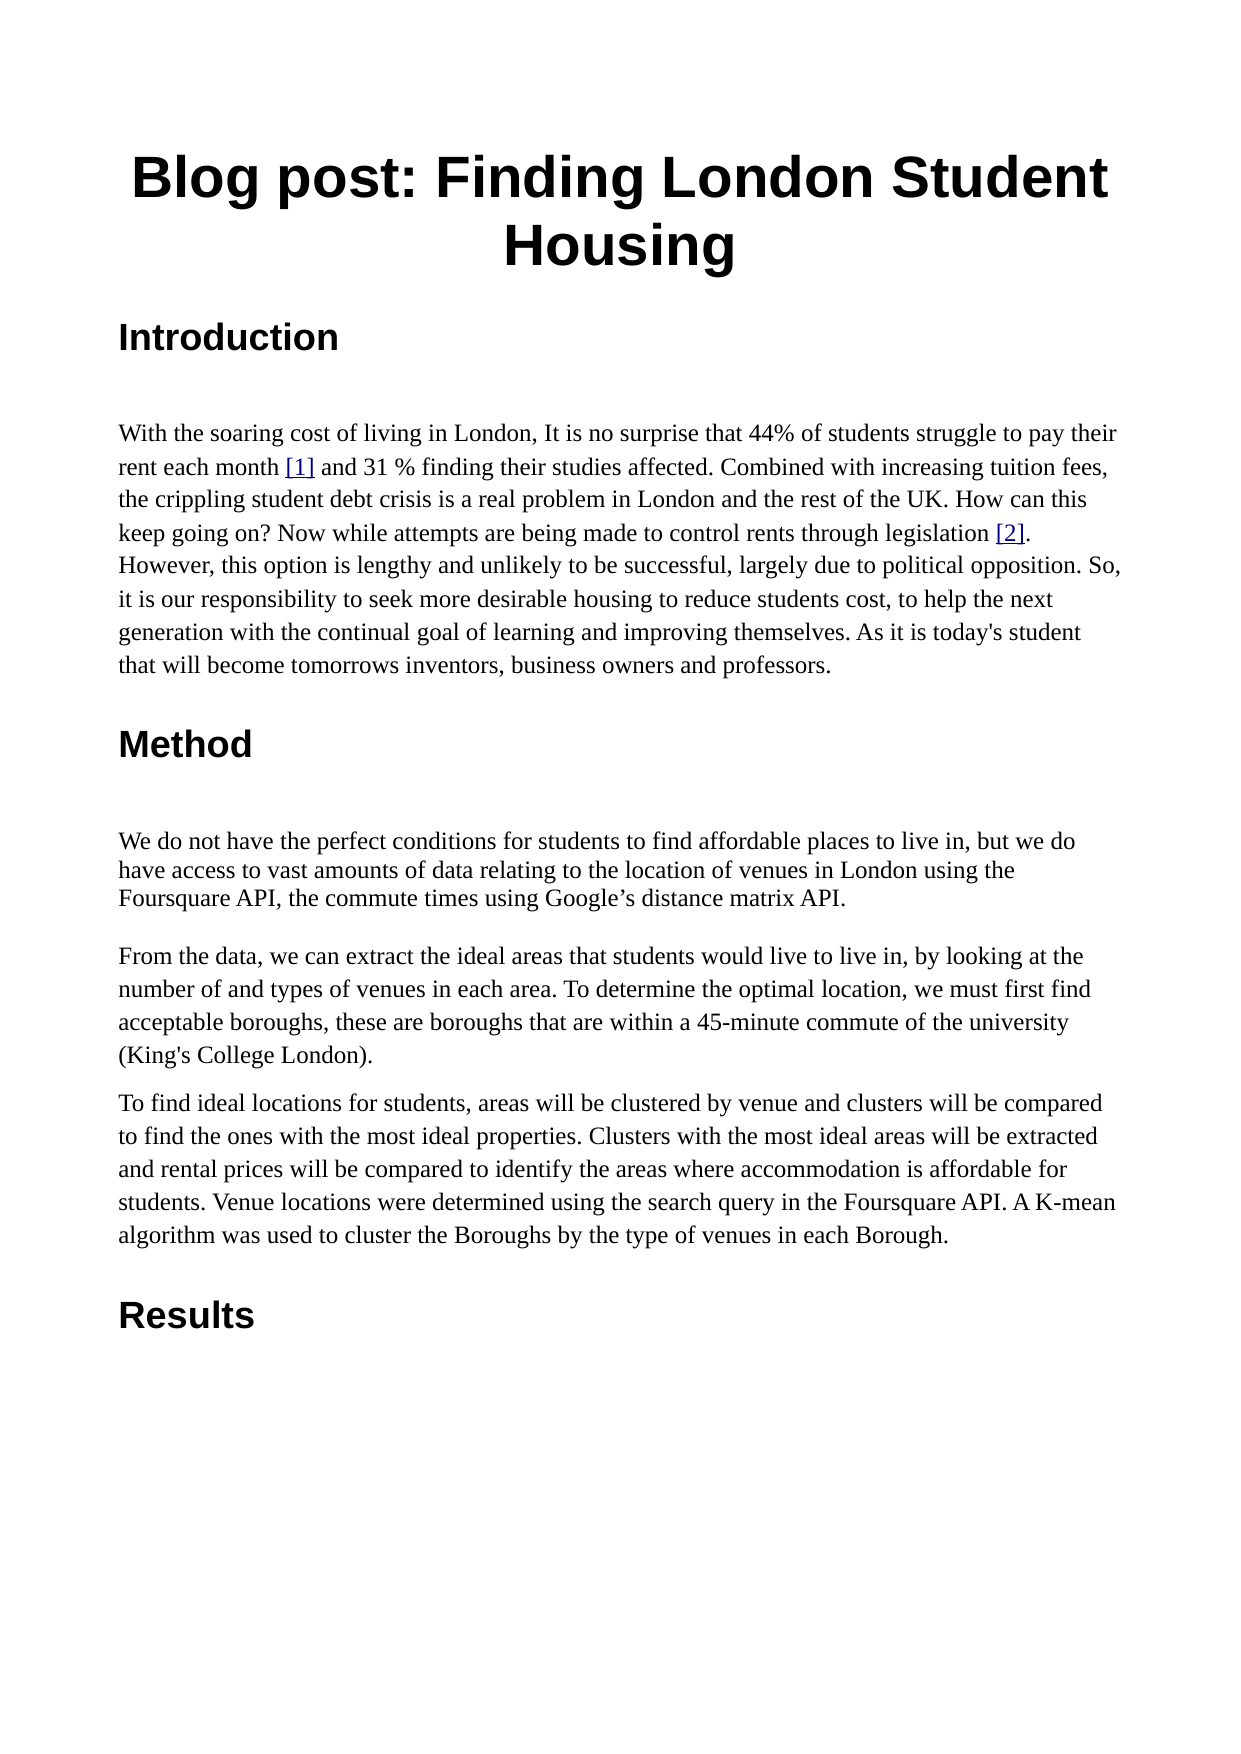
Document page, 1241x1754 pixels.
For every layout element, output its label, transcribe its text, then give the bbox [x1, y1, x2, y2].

title Blog post: Finding London Student Housing [118, 143, 1122, 277]
text From the data, we can extract the ideal areas that students would live to live in, by looking at the number of and types of venues in each area. To determine the optimal location, we must first find acceptable boroughs, these are boroughs that are within a 45-minute commute of the university (King's College London). [118, 941, 1122, 1069]
subtitle Method [118, 722, 1122, 766]
text With the soaring cost of living in London, It is no surprise that 44% of students struggle to pay their rent each month [1] and 31 % finding their studies affected. Combined with increasing tuition fees, the crippling student debt crisis is a real problem in London and the rest of the UK. How can this keep going on? Now while attempts are being made to control rents through legislation [2]. However, this option is lengthy and unlikely to be successful, largely due to political opposition. So, it is our responsibility to seek more desirable housing to reduce students cost, to help the next generation with the continual goal of learning and improving themselves. As it is today's student that will become tomorrows inventors, business owners and professors. [118, 418, 1122, 678]
text To find ideal locations for students, areas will be clustered by venue and clusters will be compared to find the ones with the most ideal properties. Clusters with the most ideal areas will be extracted and rental prices will be compared to identify the areas where accommodation is affordable for students. Venue locations were determined using the search query in the Foursquare API. A K-mean algorithm was used to cluster the Boroughs by the type of venues in each Borough. [118, 1088, 1122, 1248]
subtitle Introduction [118, 315, 1122, 358]
text We do not have the perfect conditions for students to find affordable places to live in, but we do have access to vast amounts of data relating to the location of venues in London using the Foursquare API, the commute times using Google’s distance matrix API. [118, 826, 1122, 912]
subtitle Results [118, 1292, 1122, 1336]
